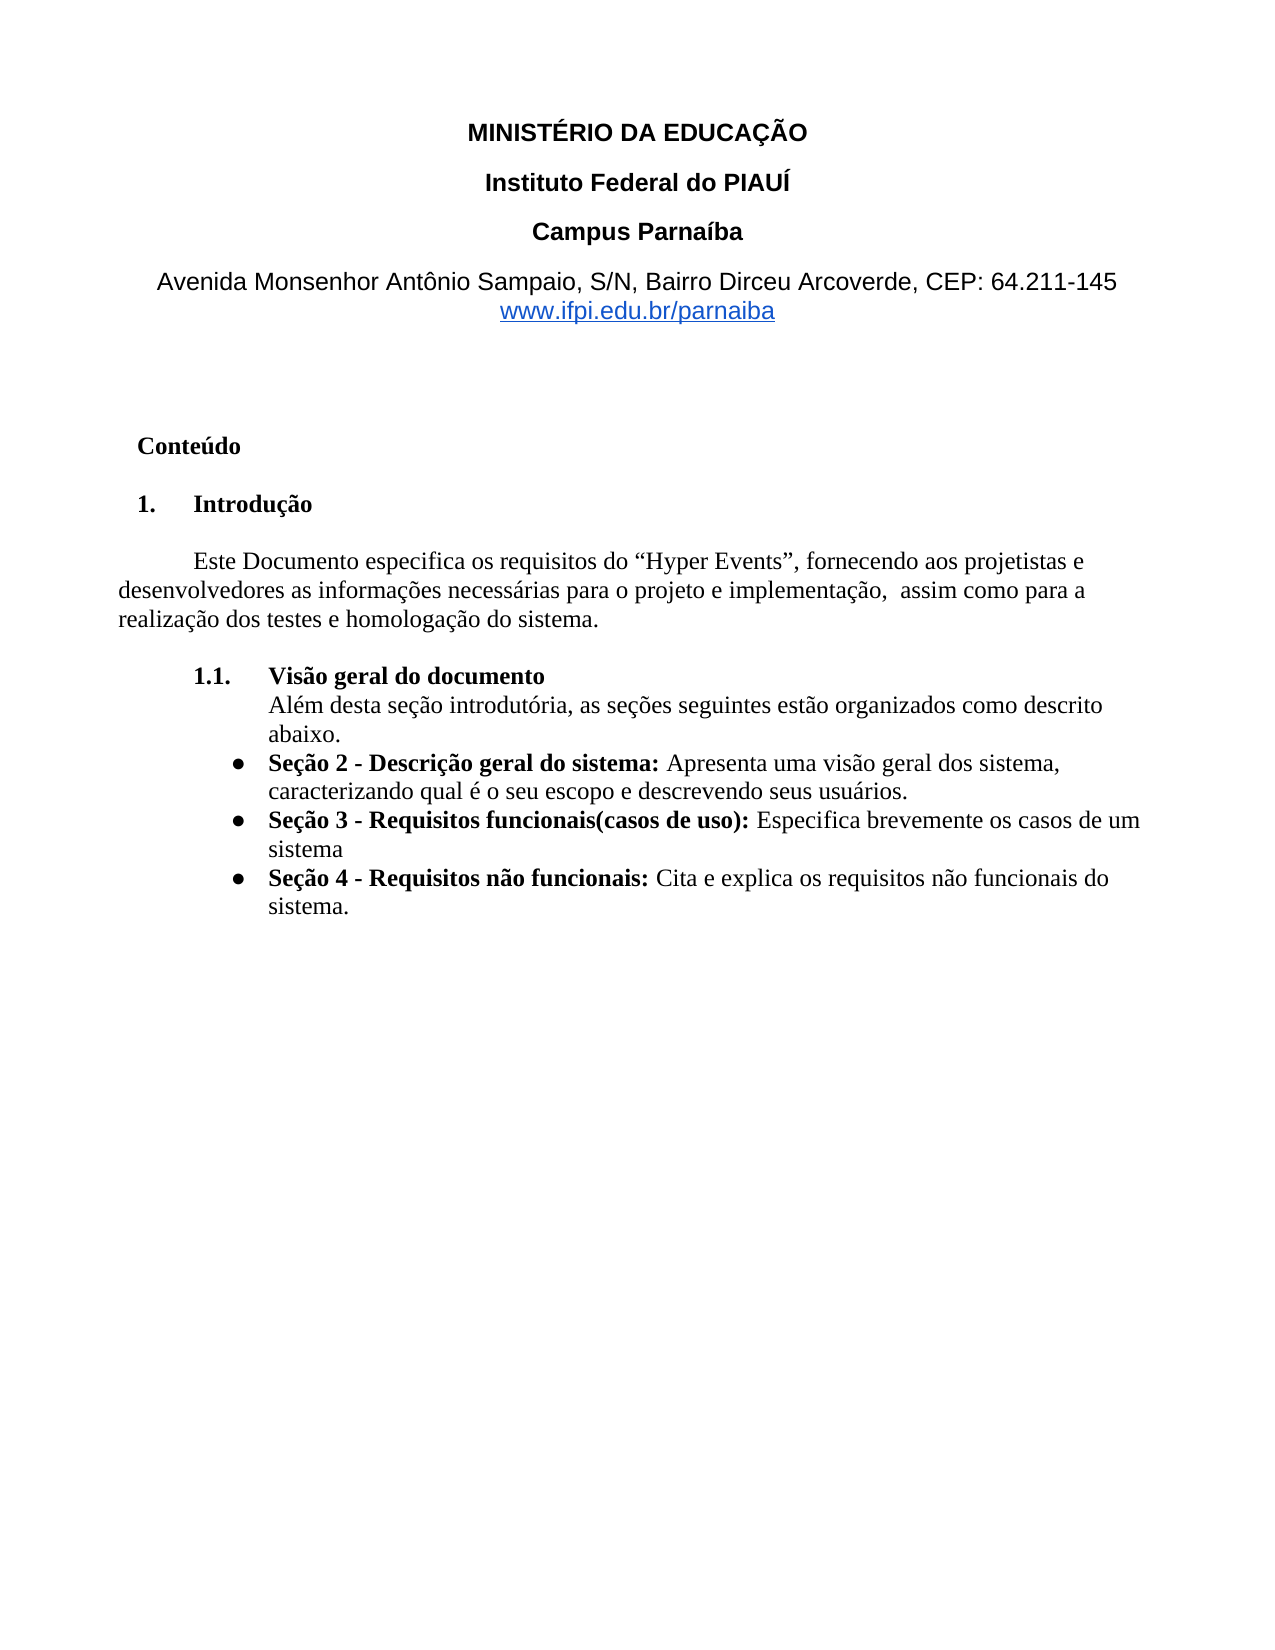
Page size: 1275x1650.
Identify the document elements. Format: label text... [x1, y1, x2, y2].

text Campus Parnaíba [118, 217, 1157, 246]
text Conteúdo [118, 431, 1157, 460]
list Introdução [156, 489, 1157, 518]
text Avenida Monsenhor Antônio Sampaio, S/N, Bairro Dirceu Arcoverde, CEP: 64.211-145 www.ifpi.edu.br/parnaiba [118, 267, 1157, 324]
list Seção 4 - Requisitos não funcionais: Cita e explica os requisitos não funcionais do sistema. [231, 863, 1157, 920]
list Seção 2 - Descrição geral do sistema: Apresenta uma visão geral dos sistema, caracterizando qual é o seu escopo e descrevendo seus usuários. [231, 748, 1157, 805]
text Instituto Federal do PIAUÍ [118, 168, 1157, 196]
text Este Documento especifica os requisitos do “Hyper Events”, fornecendo aos projetistas e desenvolvedores as informações necessárias para o projeto e implementação, assim como para a realização dos testes e homologação do sistema. [118, 546, 1157, 633]
text MINISTÉRIO DA EDUCAÇÃO [118, 118, 1157, 147]
list Visão geral do documento Além desta seção introdutória, as seções seguintes estão organizados como descrito abaixo. [231, 661, 1157, 748]
list Seção 3 - Requisitos funcionais(casos de uso): Especifica brevemente os casos de um sistema [231, 805, 1157, 863]
